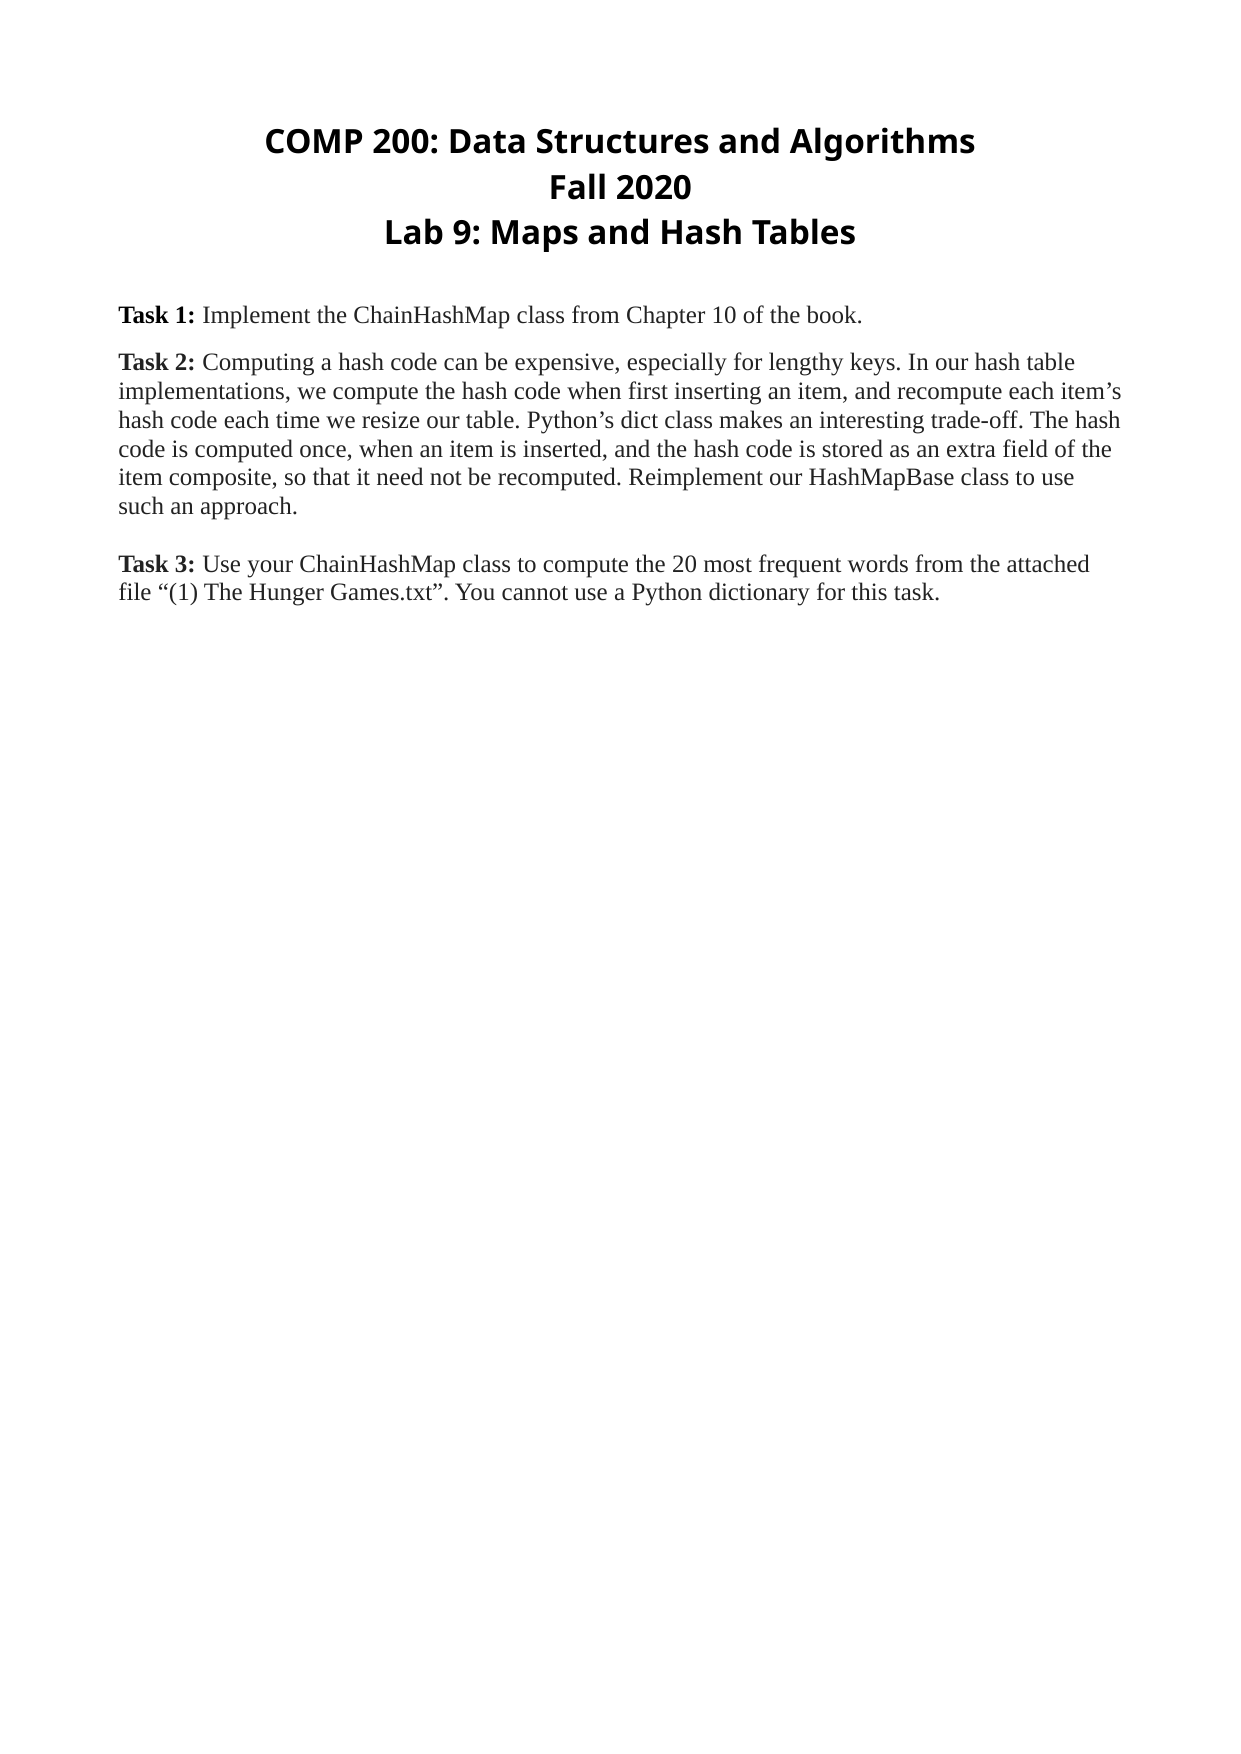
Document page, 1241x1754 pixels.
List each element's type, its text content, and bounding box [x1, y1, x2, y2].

text code is computed once, when an item is inserted, and the hash code is stored as an extra field of the item composite, so that it need not be recomputed. Reimplement our HashMapBase class to use such an approach. [118, 434, 1122, 520]
text Lab 9: Maps and Hash Tables [118, 209, 1122, 254]
text COMP 200: Data Structures and Algorithms [118, 118, 1122, 163]
text Task 1: Implement the ChainHashMap class from Chapter 10 of the book. [118, 300, 1122, 328]
text Task 3: Use your ChainHashMap class to compute the 20 most frequent words from the attached file “(1) The Hunger Games.txt”. You cannot use a Python dictionary for this task. [118, 549, 1122, 606]
text Fall 2020 [118, 163, 1122, 209]
text Task 2: Computing a hash code can be expensive, especially for lengthy keys. In our hash table implementations, we compute the hash code when first inserting an item, and recompute each item’s hash code each time we resize our table. Python’s dict class makes an interesting trade-off. The hash [118, 347, 1122, 434]
